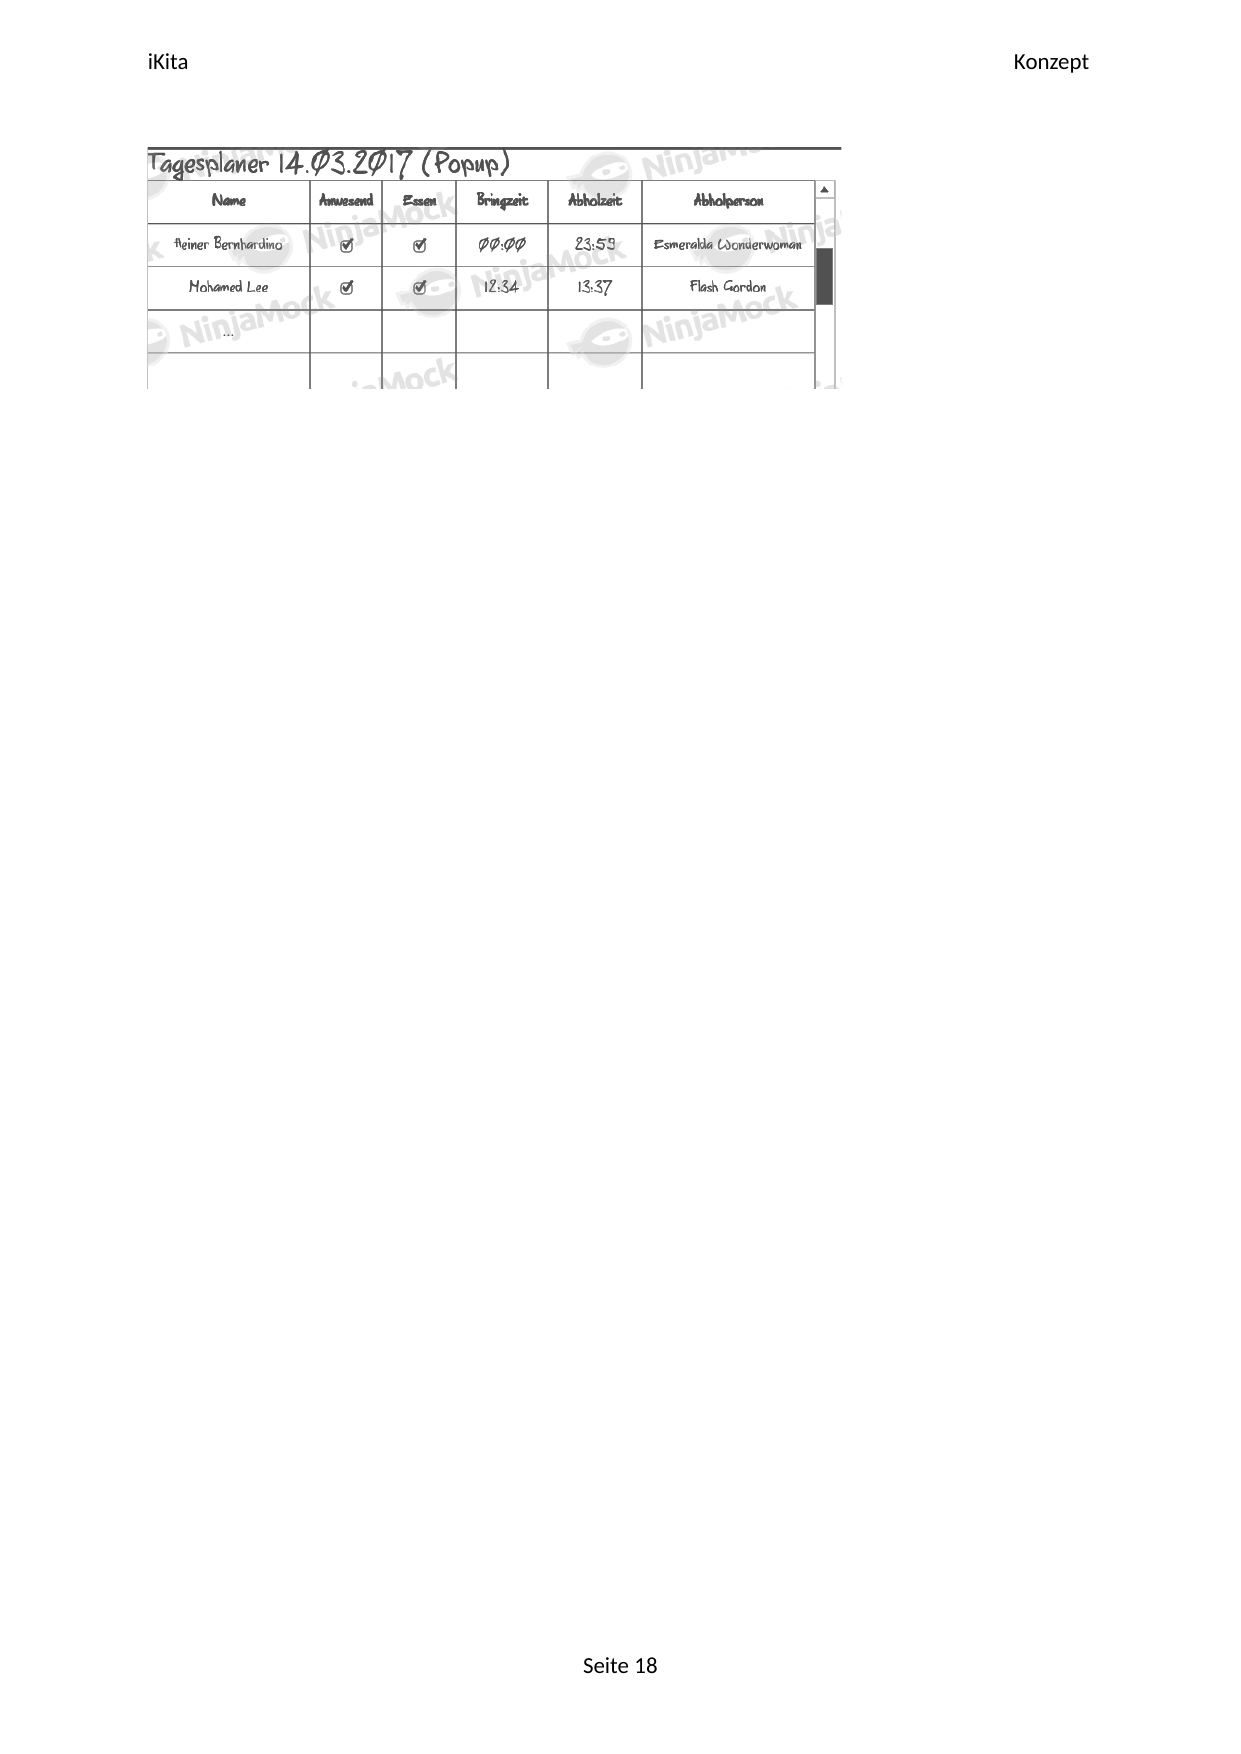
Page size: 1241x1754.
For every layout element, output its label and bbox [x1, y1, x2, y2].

picture [147, 147, 842, 389]
